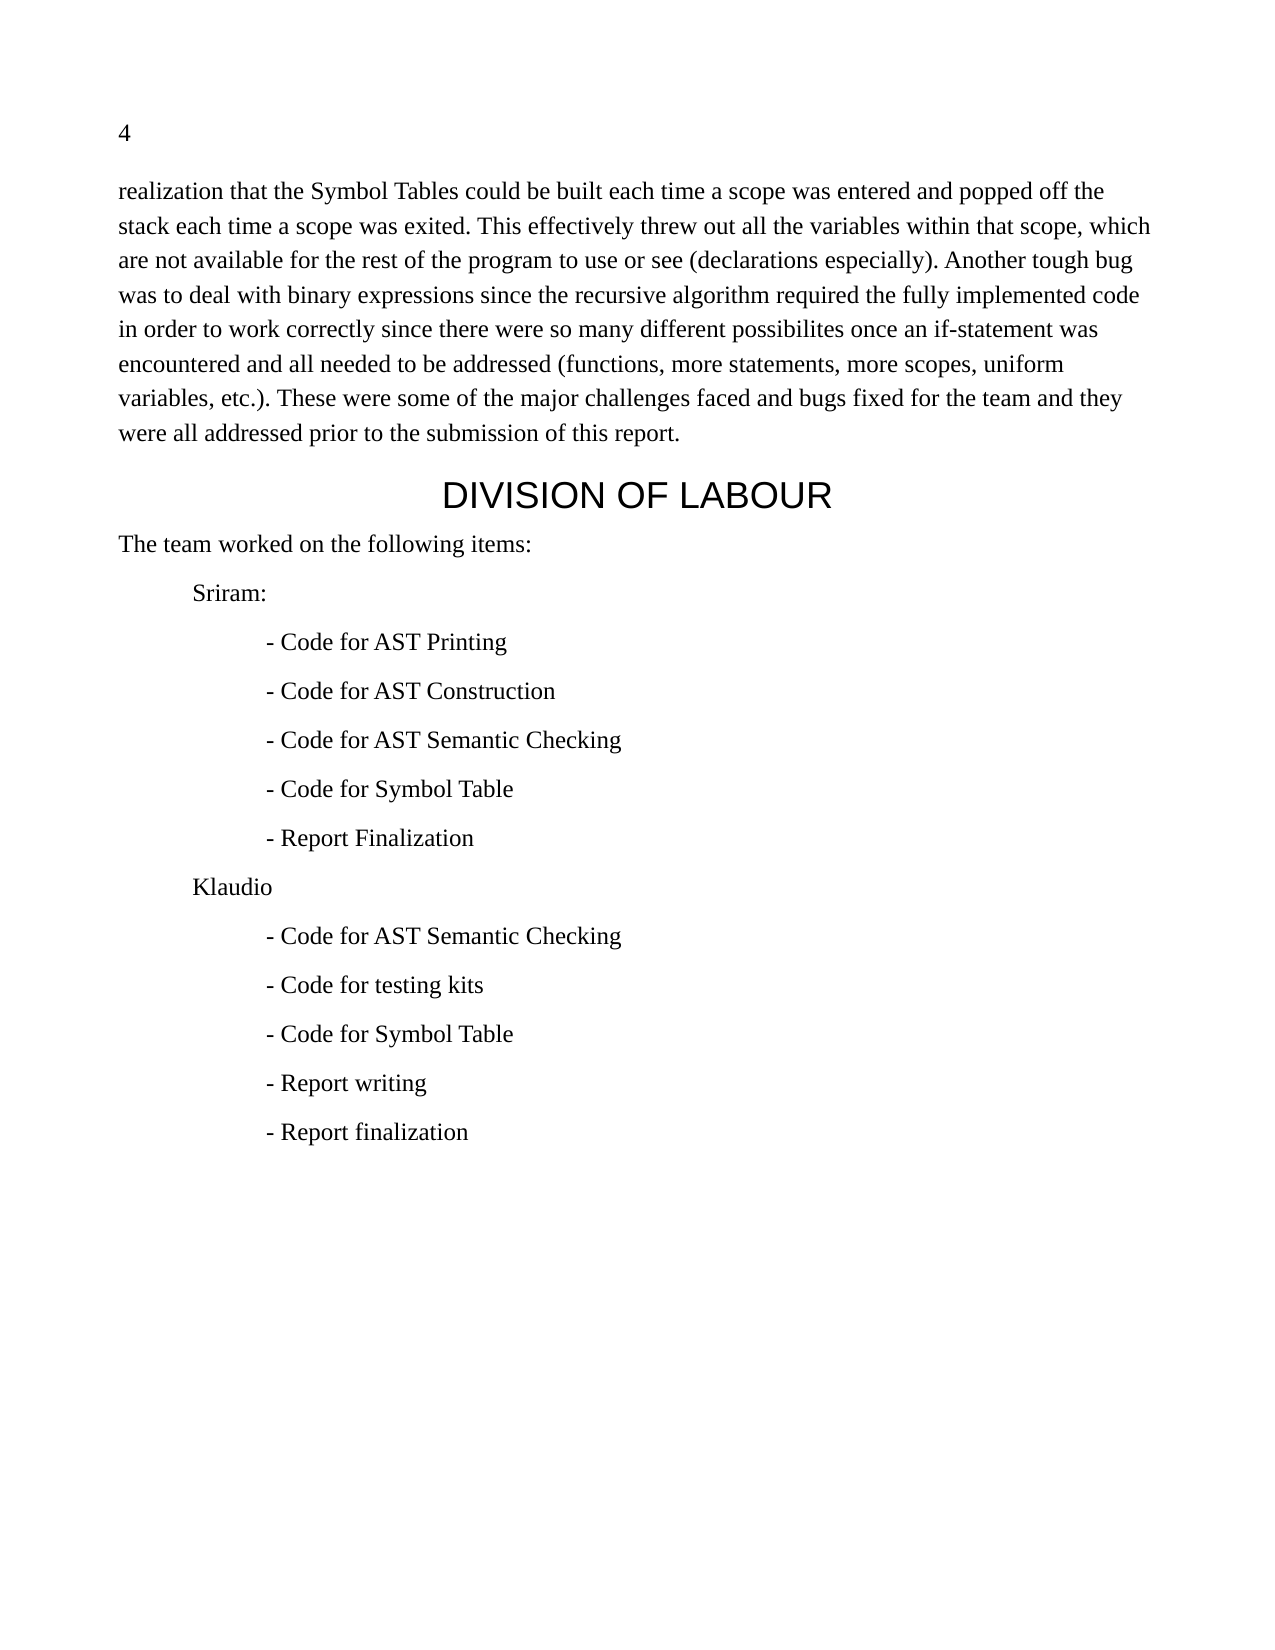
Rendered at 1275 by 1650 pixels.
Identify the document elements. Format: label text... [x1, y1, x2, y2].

text - Code for Symbol Table [118, 1019, 1157, 1048]
text - Report writing [118, 1068, 1157, 1097]
text - Code for AST Printing [118, 627, 1157, 656]
text - Code for AST Semantic Checking [118, 725, 1157, 754]
text - Code for Symbol Table [118, 774, 1157, 803]
text - Code for AST Semantic Checking [118, 921, 1157, 950]
text - Code for AST Construction [118, 676, 1157, 704]
text The team worked on the following items: [118, 529, 1157, 557]
text realization that the Symbol Tables could be built each time a scope was entered and popped off the stack each time a scope was exited. This effectively threw out all the variables within that scope, which are not available for the rest of the program to use or see (declarations especially). Another tough bug was to deal with binary expressions since the recursive algorithm required the fully implemented code in order to work correctly since there were so many different possibilites once an if-statement was encountered and all needed to be addressed (functions, more statements, more scopes, uniform variables, etc.). These were some of the major challenges faced and bugs fixed for the team and they were all addressed prior to the submission of this report. [118, 176, 1157, 446]
text - Report Finalization [118, 823, 1157, 852]
text Sriram: [118, 578, 1157, 606]
text Klaudio [118, 872, 1157, 901]
text - Code for testing kits [118, 970, 1157, 999]
text - Report finalization [118, 1117, 1157, 1146]
subtitle DIVISION OF LABOUR [118, 473, 1157, 516]
